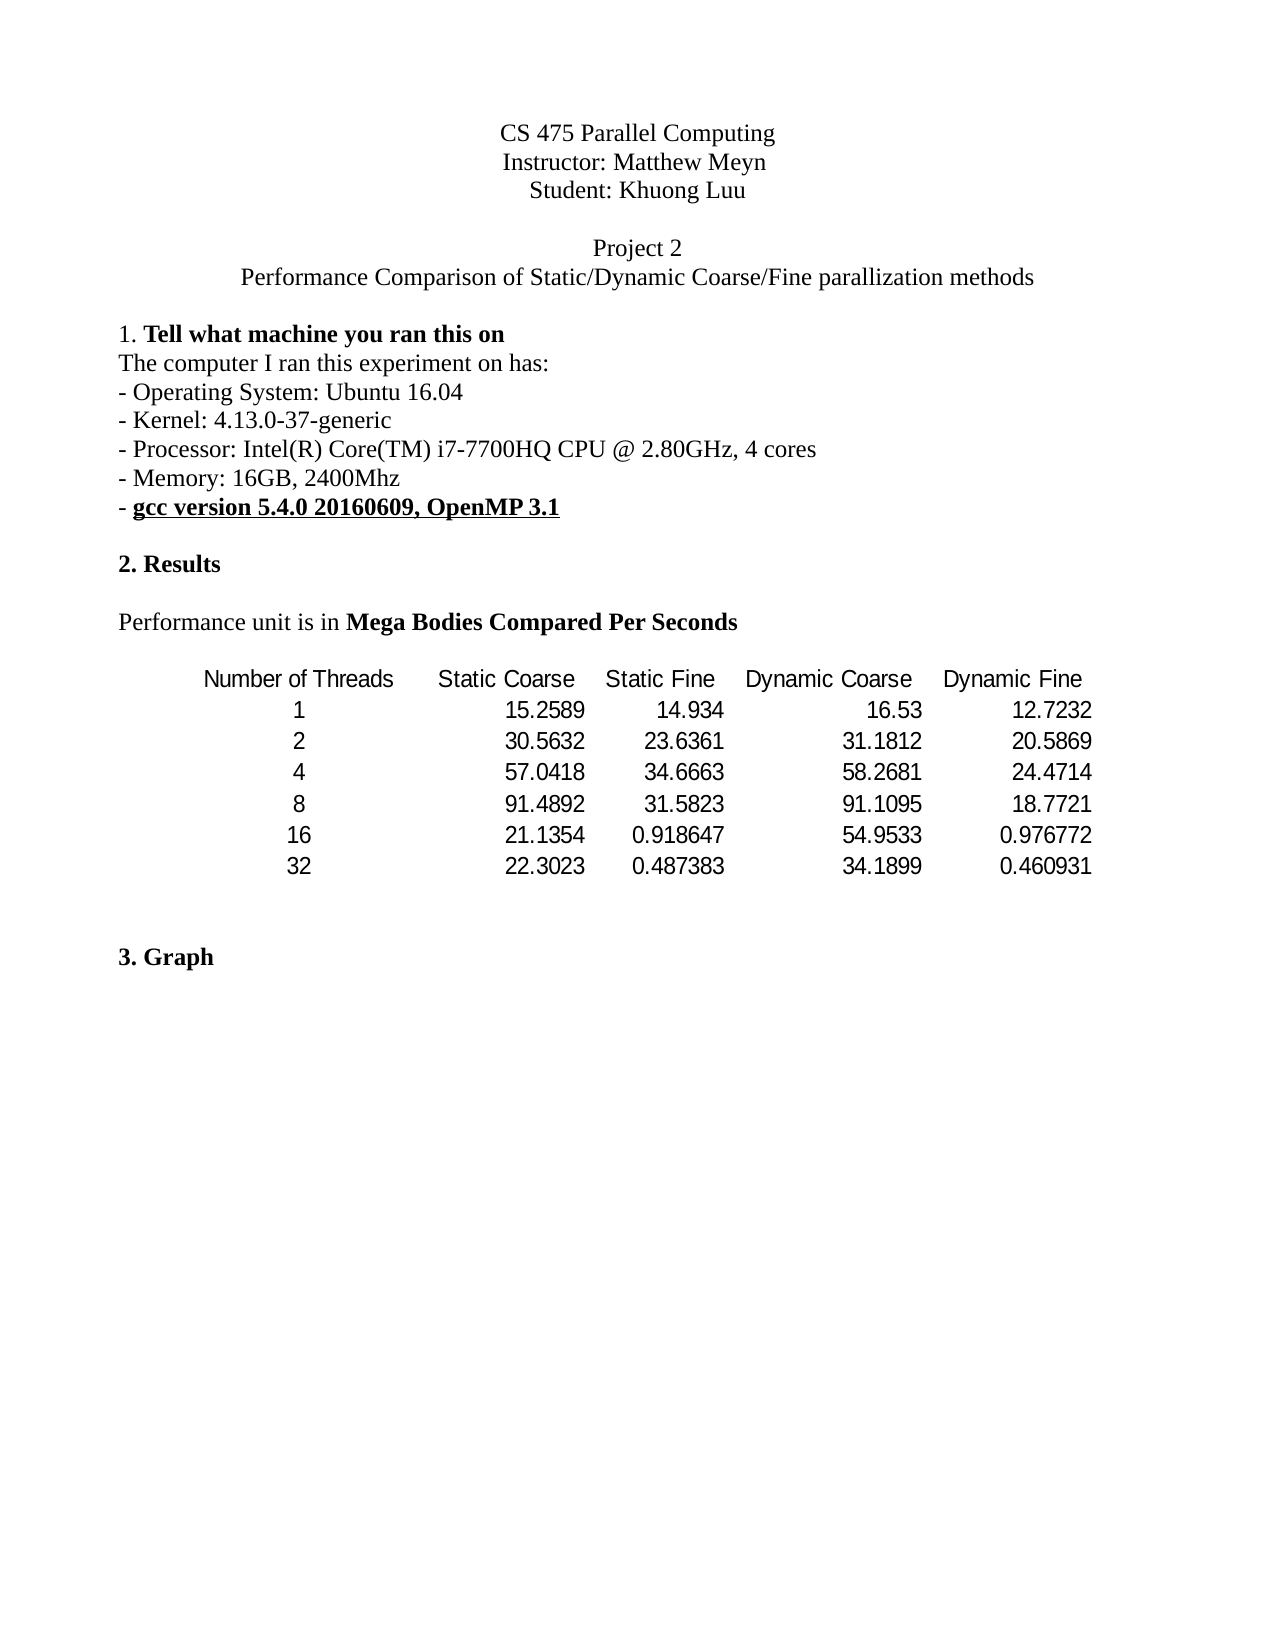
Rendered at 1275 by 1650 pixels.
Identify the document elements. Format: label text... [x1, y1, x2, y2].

text 1. Tell what machine you ran this on [118, 319, 1157, 348]
text - gcc version 5.4.0 20160609, OpenMP 3.1 [118, 492, 1157, 521]
text - Kernel: 4.13.0-37-generic [118, 406, 1157, 434]
text Performance Comparison of Static/Dynamic Coarse/Fine parallization methods [118, 262, 1157, 291]
text Student: Khuong Luu [118, 176, 1157, 204]
text 3. Graph [118, 942, 1157, 971]
text - Memory: 16GB, 2400Mhz [118, 463, 1157, 492]
text 2. Results [118, 549, 1157, 578]
text CS 475 Parallel Computing [118, 118, 1157, 147]
text - Operating System: Ubuntu 16.04 [118, 377, 1157, 406]
text Instructor: Matthew Meyn [118, 147, 1157, 176]
text Performance unit is in Mega Bodies Compared Per Seconds [118, 607, 1157, 636]
text The computer I ran this experiment on has: [118, 348, 1157, 377]
text - Processor: Intel(R) Core(TM) i7-7700HQ CPU @ 2.80GHz, 4 cores [118, 434, 1157, 463]
text Project 2 [118, 233, 1157, 262]
